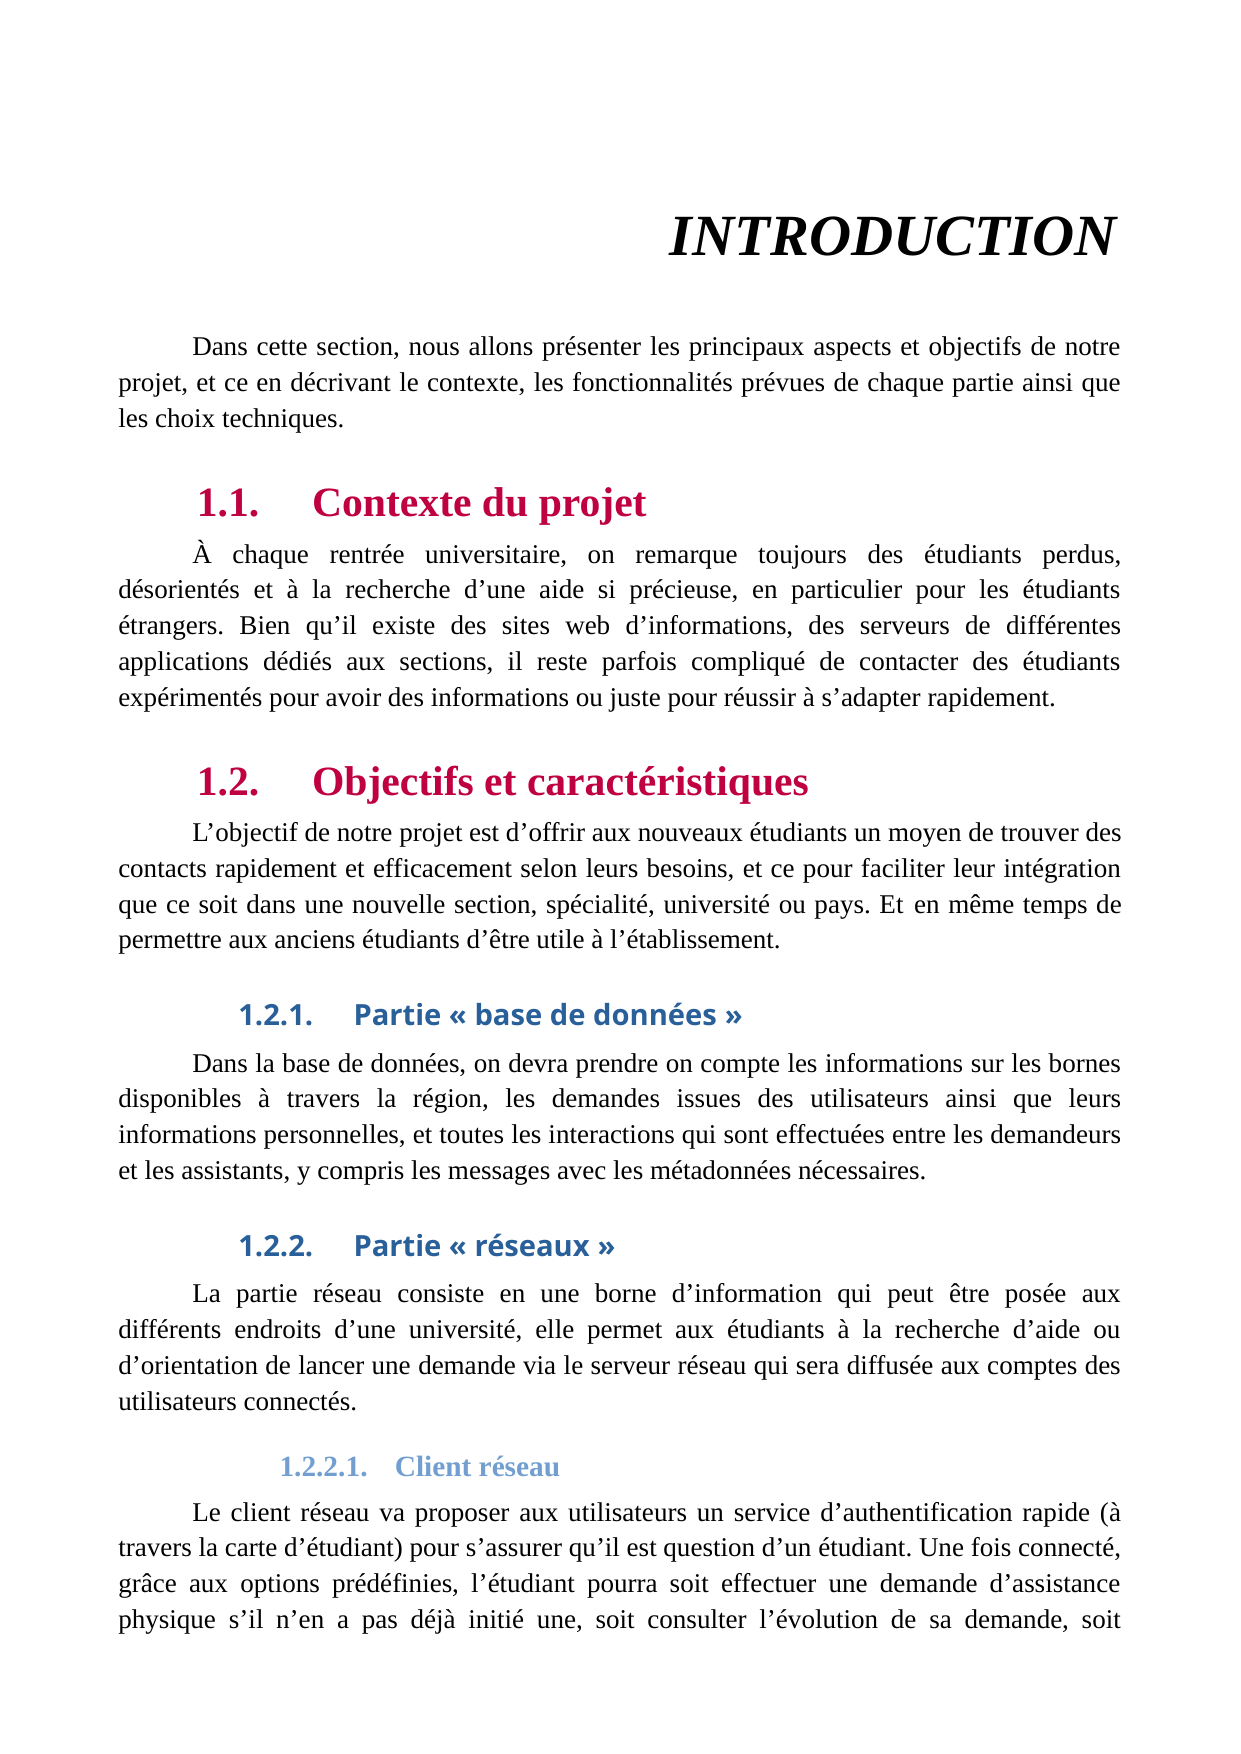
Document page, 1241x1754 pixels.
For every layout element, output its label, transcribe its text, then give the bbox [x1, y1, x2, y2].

text L’objectif de notre projet est d’offrir aux nouveaux étudiants un moyen de trouver des contacts rapidement et efficacement selon leurs besoins, et ce pour faciliter leur intégration que ce soit dans une nouvelle section, spécialité, université ou pays. Et en même temps de permettre aux anciens étudiants d’être utile à l’établissement. [118, 816, 1122, 955]
text Dans cette section, nous allons présenter les principaux aspects et objectifs de notre projet, et ce en décrivant le contexte, les fonctionnalités prévues de chaque partie ainsi que les choix techniques. [118, 331, 1122, 433]
subtitle Partie « réseaux » [238, 1225, 1122, 1265]
text Dans la base de données, on devra prendre on compte les informations sur les bornes disponibles à travers la région, les demandes issues des utilisateurs ainsi que leurs informations personnelles, et toutes les interactions qui sont effectuées entre les demandeurs et les assistants, y compris les messages avec les métadonnées nécessaires. [118, 1047, 1122, 1185]
title INTRODUCTION [118, 201, 1122, 268]
subtitle Contexte du projet [197, 477, 1122, 525]
text Le client réseau va proposer aux utilisateurs un service d’authentification rapide (à travers la carte d’étudiant) pour s’assurer qu’il est question d’un étudiant. Une fois connecté, grâce aux options prédéfinies, l’étudiant pourra soit effectuer une demande d’assistance physique s’il n’en a pas déjà initié une, soit consulter l’évolution de sa demande, soit [118, 1496, 1122, 1634]
text À chaque rentrée universitaire, on remarque toujours des étudiants perdus, désorientés et à la recherche d’une aide si précieuse, en particulier pour les étudiants étrangers. Bien qu’il existe des sites web d’informations, des serveurs de différentes applications dédiés aux sections, il reste parfois compliqué de contacter des étudiants expérimentés pour avoir des informations ou juste pour réussir à s’adapter rapidement. [118, 538, 1122, 712]
subtitle Partie « base de données » [238, 995, 1122, 1034]
subtitle Client réseau [279, 1449, 1122, 1483]
subtitle Objectifs et caractéristiques [197, 756, 1122, 804]
text La partie réseau consiste en une borne d’information qui peut être posée aux différents endroits d’une université, elle permet aux étudiants à la recherche d’aide ou d’orientation de lancer une demande via le serveur réseau qui sera diffusée aux comptes des utilisateurs connectés. [118, 1277, 1122, 1416]
